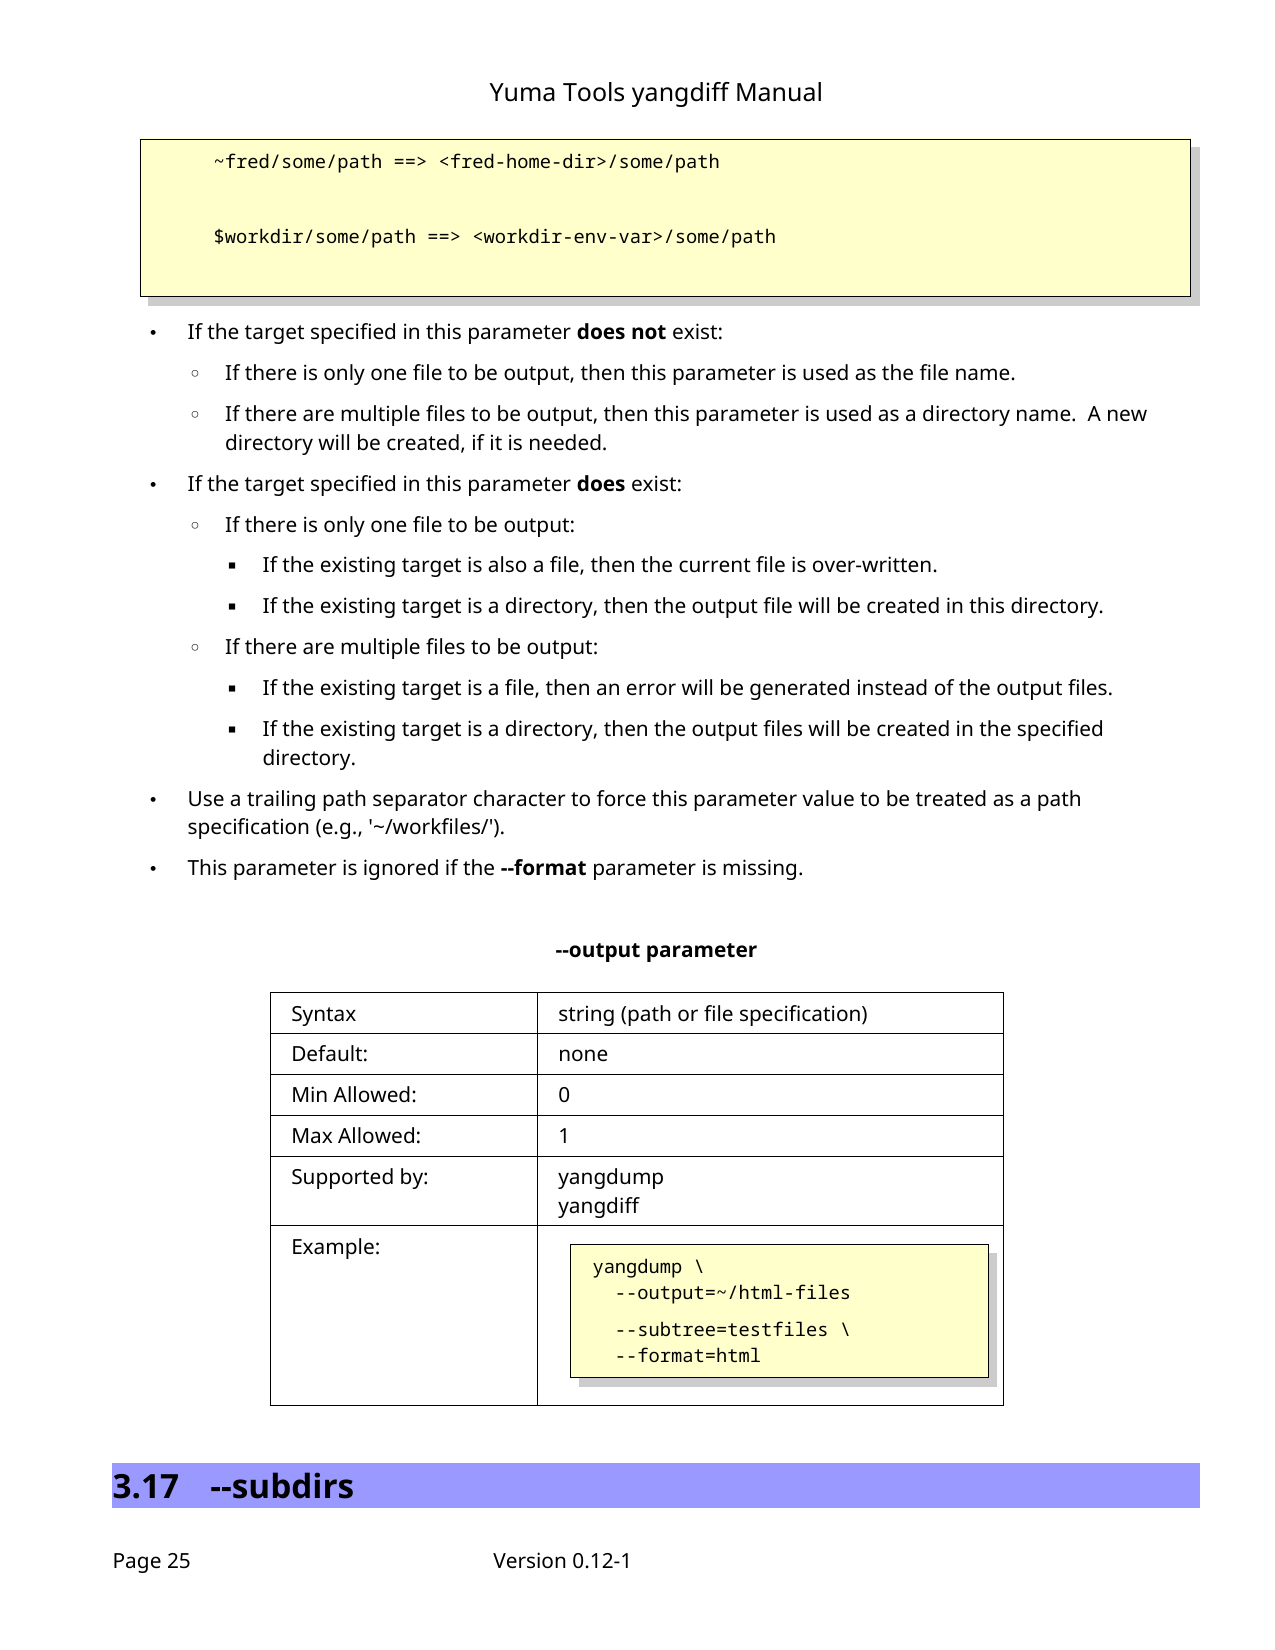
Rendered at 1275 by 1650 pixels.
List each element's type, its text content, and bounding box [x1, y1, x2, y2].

text ~fred/some/path ==> <fred-home-dir>/some/path [141, 140, 1190, 174]
list If the target specified in this parameter does not exist: [150, 317, 1200, 346]
text $workdir/some/path ==> <workdir-env-var>/some/path [141, 213, 1190, 249]
list If there is only one file to be output: [187, 510, 1200, 538]
list If the existing target is a directory, then the output files will be created in the specified directory. [225, 714, 1200, 771]
list This parameter is ignored if the --format parameter is missing. [150, 853, 1200, 882]
table_cell Supported by: [271, 1157, 537, 1225]
table_cell 1 [538, 1116, 1003, 1156]
subtitle --output parameter [127, 935, 1185, 963]
list If there are multiple files to be output: [187, 632, 1200, 661]
list If the existing target is a file, then an error will be generated instead of the output files. [225, 673, 1200, 702]
list If there are multiple files to be output, then this parameter is used as a directory name. A new directory will be created, if it is needed. [187, 399, 1200, 456]
table_cell Max Allowed: [271, 1116, 537, 1156]
list If there is only one file to be output, then this parameter is used as the file name. [187, 358, 1200, 387]
table_cell Example: [271, 1226, 537, 1404]
table_cell Default: [271, 1034, 537, 1074]
table_cell Min Allowed: [271, 1075, 537, 1115]
list If the existing target is also a file, then the current file is over-written. [225, 551, 1200, 579]
table_header string (path or file specification) [538, 993, 1003, 1033]
table_cell none [538, 1034, 1003, 1074]
table_cell yangdump yangdiff [538, 1157, 1003, 1225]
table_cell 0 [538, 1075, 1003, 1115]
subtitle --subdirs [112, 1463, 1200, 1508]
list If the existing target is a directory, then the output file will be created in this directory. [225, 592, 1200, 620]
list If the target specified in this parameter does exist: [150, 469, 1200, 497]
table_cell yangdump \ --output=~/html-files --subtree=testfiles \ --format=html [538, 1226, 1003, 1404]
table_header Syntax [271, 993, 537, 1033]
list Use a trailing path separator character to force this parameter value to be treated as a path specification (e.g., '~/workfiles/'). [150, 784, 1200, 841]
